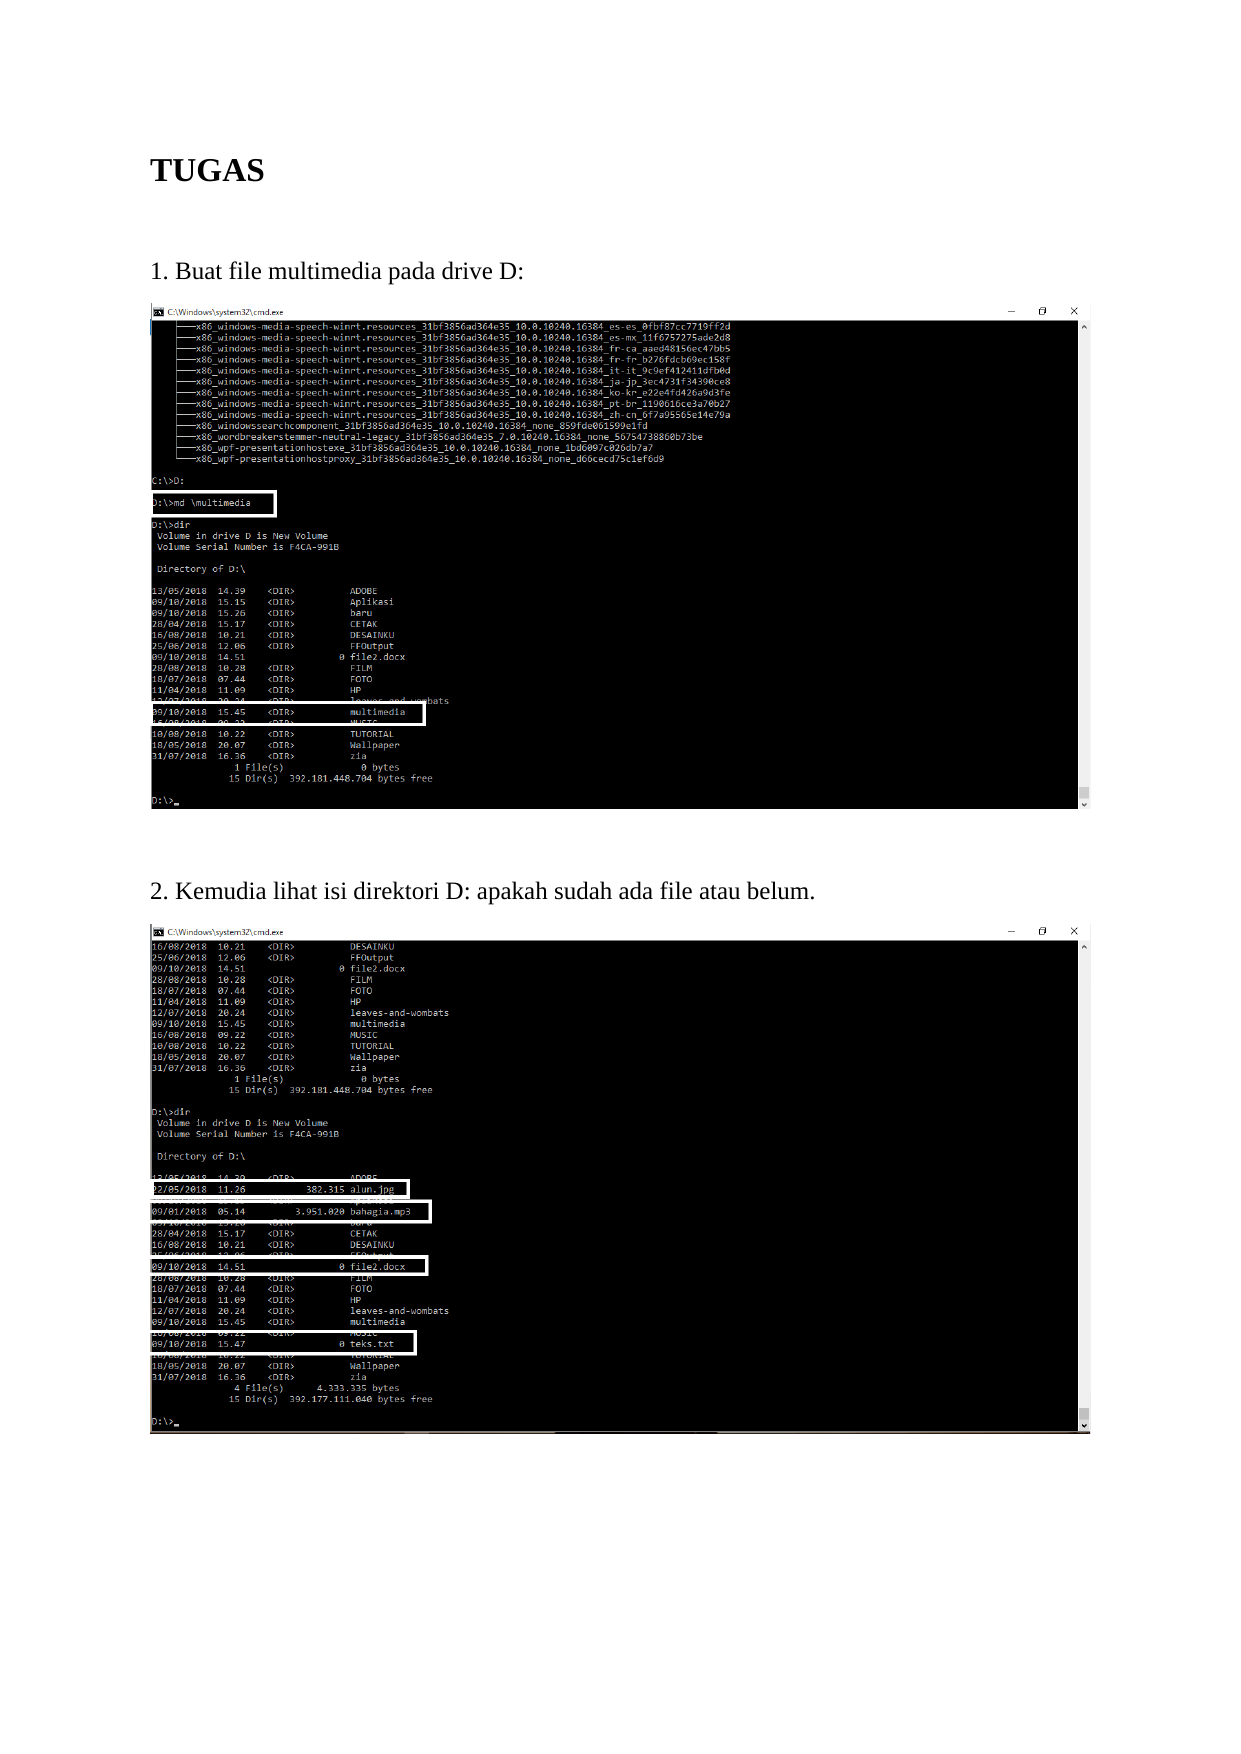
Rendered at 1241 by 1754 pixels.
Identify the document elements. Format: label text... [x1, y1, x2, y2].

picture [150, 303, 1091, 809]
text 2. Kemudia lihat isi direktori D: apakah sudah ada file atau belum. [150, 876, 1090, 905]
text TUGAS [150, 150, 1090, 188]
text 1. Buat file multimedia pada drive D: [150, 256, 1090, 284]
picture [150, 924, 1091, 1434]
